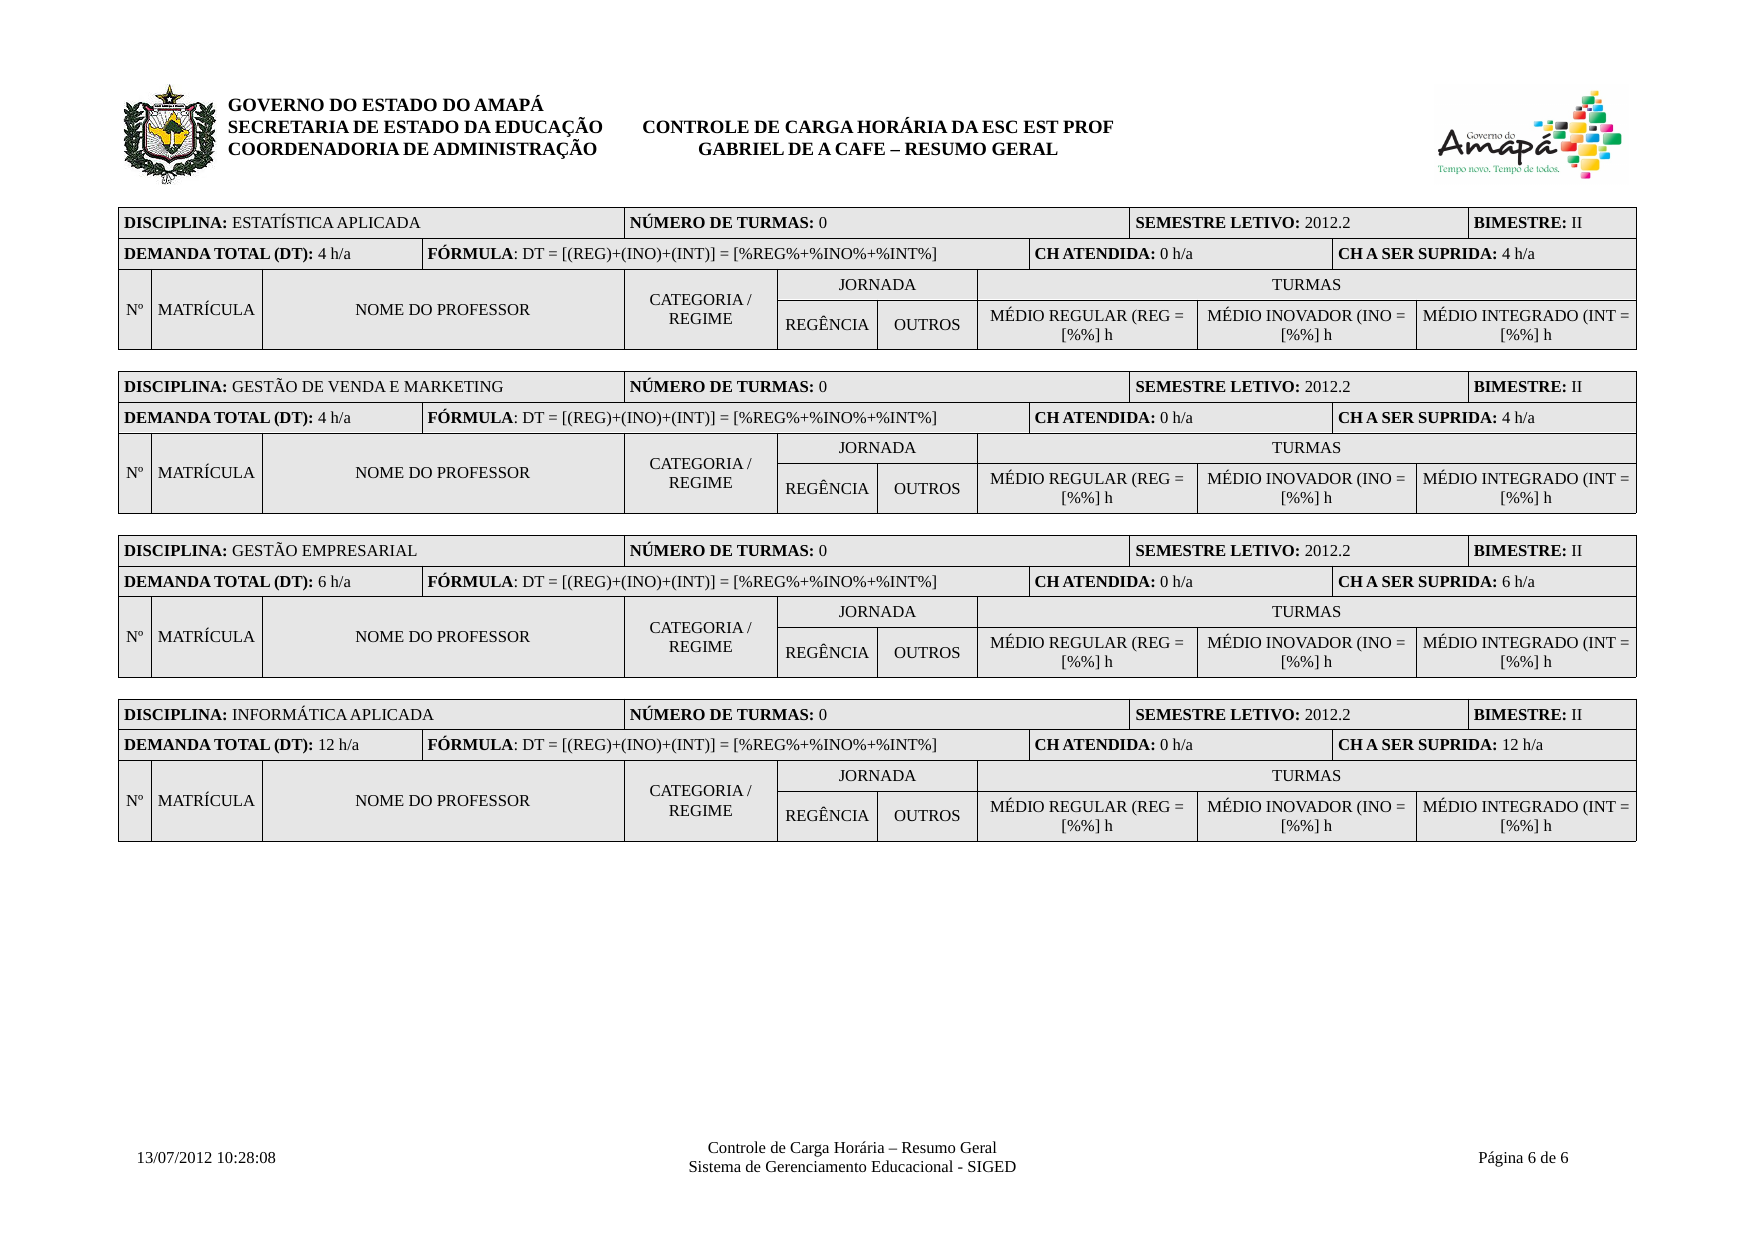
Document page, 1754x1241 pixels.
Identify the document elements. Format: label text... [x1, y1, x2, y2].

table_cell NOME DO PROFESSOR [263, 761, 624, 841]
table_header DISCIPLINA: INFORMÁTICA APLICADA [119, 700, 624, 729]
table_cell JORNADA [778, 434, 977, 463]
table_cell CH ATENDIDA: 0 h/a [1030, 239, 1332, 269]
table_cell CH ATENDIDA: 0 h/a [1030, 730, 1332, 760]
table_cell JORNADA [778, 270, 977, 299]
table_cell TURMAS [978, 270, 1636, 299]
table_cell OUTROS [878, 628, 977, 677]
table_cell MÉDIO INOVADOR (INO = [%%] h [1198, 301, 1416, 349]
table_header SEMESTRE LETIVO: 2012.2 [1130, 372, 1468, 402]
table_cell CH A SER SUPRIDA: 12 h/a [1333, 730, 1636, 760]
table_cell OUTROS [878, 464, 977, 513]
table_header DISCIPLINA: GESTÃO DE VENDA E MARKETING [119, 372, 624, 402]
table_header NÚMERO DE TURMAS: 0 [625, 700, 1129, 729]
table_cell REGÊNCIA [778, 464, 877, 513]
table_cell CH A SER SUPRIDA: 4 h/a [1333, 239, 1636, 269]
table_cell MATRÍCULA [152, 270, 262, 349]
table_header BIMESTRE: II [1469, 536, 1636, 566]
table_cell DEMANDA TOTAL (DT): 4 h/a [119, 239, 422, 269]
table_cell REGÊNCIA [778, 792, 877, 841]
table_cell FÓRMULA: DT = [(REG)+(INO)+(INT)] = [%REG%+%INO%+%INT%] [423, 730, 1029, 760]
table_cell Nº [119, 434, 151, 513]
table_header BIMESTRE: II [1469, 700, 1636, 729]
table_cell DEMANDA TOTAL (DT): 12 h/a [119, 730, 422, 760]
table_cell OUTROS [878, 301, 977, 349]
table_cell MÉDIO INOVADOR (INO = [%%] h [1198, 628, 1416, 677]
table_cell Nº [119, 761, 151, 841]
table_cell MÉDIO INOVADOR (INO = [%%] h [1198, 464, 1416, 513]
table_cell TURMAS [978, 761, 1636, 791]
table_cell JORNADA [778, 597, 977, 627]
table_cell REGÊNCIA [778, 301, 877, 349]
table_cell FÓRMULA: DT = [(REG)+(INO)+(INT)] = [%REG%+%INO%+%INT%] [423, 239, 1029, 269]
table_cell OUTROS [878, 792, 977, 841]
table_cell MÉDIO INTEGRADO (INT = [%%] h [1417, 792, 1636, 841]
table_header SEMESTRE LETIVO: 2012.2 [1130, 700, 1468, 729]
table_header DISCIPLINA: ESTATÍSTICA APLICADA [119, 208, 624, 238]
picture [123, 84, 218, 185]
table_cell MATRÍCULA [152, 434, 262, 513]
table_cell NOME DO PROFESSOR [263, 270, 624, 349]
table_cell MÉDIO REGULAR (REG = [%%] h [978, 464, 1197, 513]
table_cell CATEGORIA / REGIME [625, 597, 777, 677]
table_cell NOME DO PROFESSOR [263, 597, 624, 677]
table_cell Nº [119, 597, 151, 677]
table_cell CH ATENDIDA: 0 h/a [1030, 403, 1332, 432]
picture [1433, 84, 1629, 185]
table_cell JORNADA [778, 761, 977, 791]
table_cell MATRÍCULA [152, 761, 262, 841]
table_header SEMESTRE LETIVO: 2012.2 [1130, 208, 1468, 238]
table_cell CATEGORIA / REGIME [625, 270, 777, 349]
table_cell FÓRMULA: DT = [(REG)+(INO)+(INT)] = [%REG%+%INO%+%INT%] [423, 403, 1029, 432]
table_cell TURMAS [978, 597, 1636, 627]
table_cell CH A SER SUPRIDA: 4 h/a [1333, 403, 1636, 432]
table_cell NOME DO PROFESSOR [263, 434, 624, 513]
table_header SEMESTRE LETIVO: 2012.2 [1130, 536, 1468, 566]
table_cell CH ATENDIDA: 0 h/a [1030, 567, 1332, 596]
table_cell MÉDIO REGULAR (REG = [%%] h [978, 792, 1197, 841]
table_cell DEMANDA TOTAL (DT): 6 h/a [119, 567, 422, 596]
table_header NÚMERO DE TURMAS: 0 [625, 536, 1129, 566]
table_cell MÉDIO INTEGRADO (INT = [%%] h [1417, 301, 1636, 349]
table_header NÚMERO DE TURMAS: 0 [625, 208, 1129, 238]
table_header BIMESTRE: II [1469, 372, 1636, 402]
table_cell MÉDIO INOVADOR (INO = [%%] h [1198, 792, 1416, 841]
table_cell TURMAS [978, 434, 1636, 463]
table_header DISCIPLINA: GESTÃO EMPRESARIAL [119, 536, 624, 566]
table_cell REGÊNCIA [778, 628, 877, 677]
table_cell Nº [119, 270, 151, 349]
table_cell MÉDIO REGULAR (REG = [%%] h [978, 301, 1197, 349]
table_cell DEMANDA TOTAL (DT): 4 h/a [119, 403, 422, 432]
table_header BIMESTRE: II [1469, 208, 1636, 238]
table_header NÚMERO DE TURMAS: 0 [625, 372, 1129, 402]
table_cell FÓRMULA: DT = [(REG)+(INO)+(INT)] = [%REG%+%INO%+%INT%] [423, 567, 1029, 596]
table_cell CATEGORIA / REGIME [625, 761, 777, 841]
table_cell MÉDIO REGULAR (REG = [%%] h [978, 628, 1197, 677]
table_cell CH A SER SUPRIDA: 6 h/a [1333, 567, 1636, 596]
table_cell CATEGORIA / REGIME [625, 434, 777, 513]
table_cell MÉDIO INTEGRADO (INT = [%%] h [1417, 628, 1636, 677]
table_cell MATRÍCULA [152, 597, 262, 677]
table_cell MÉDIO INTEGRADO (INT = [%%] h [1417, 464, 1636, 513]
